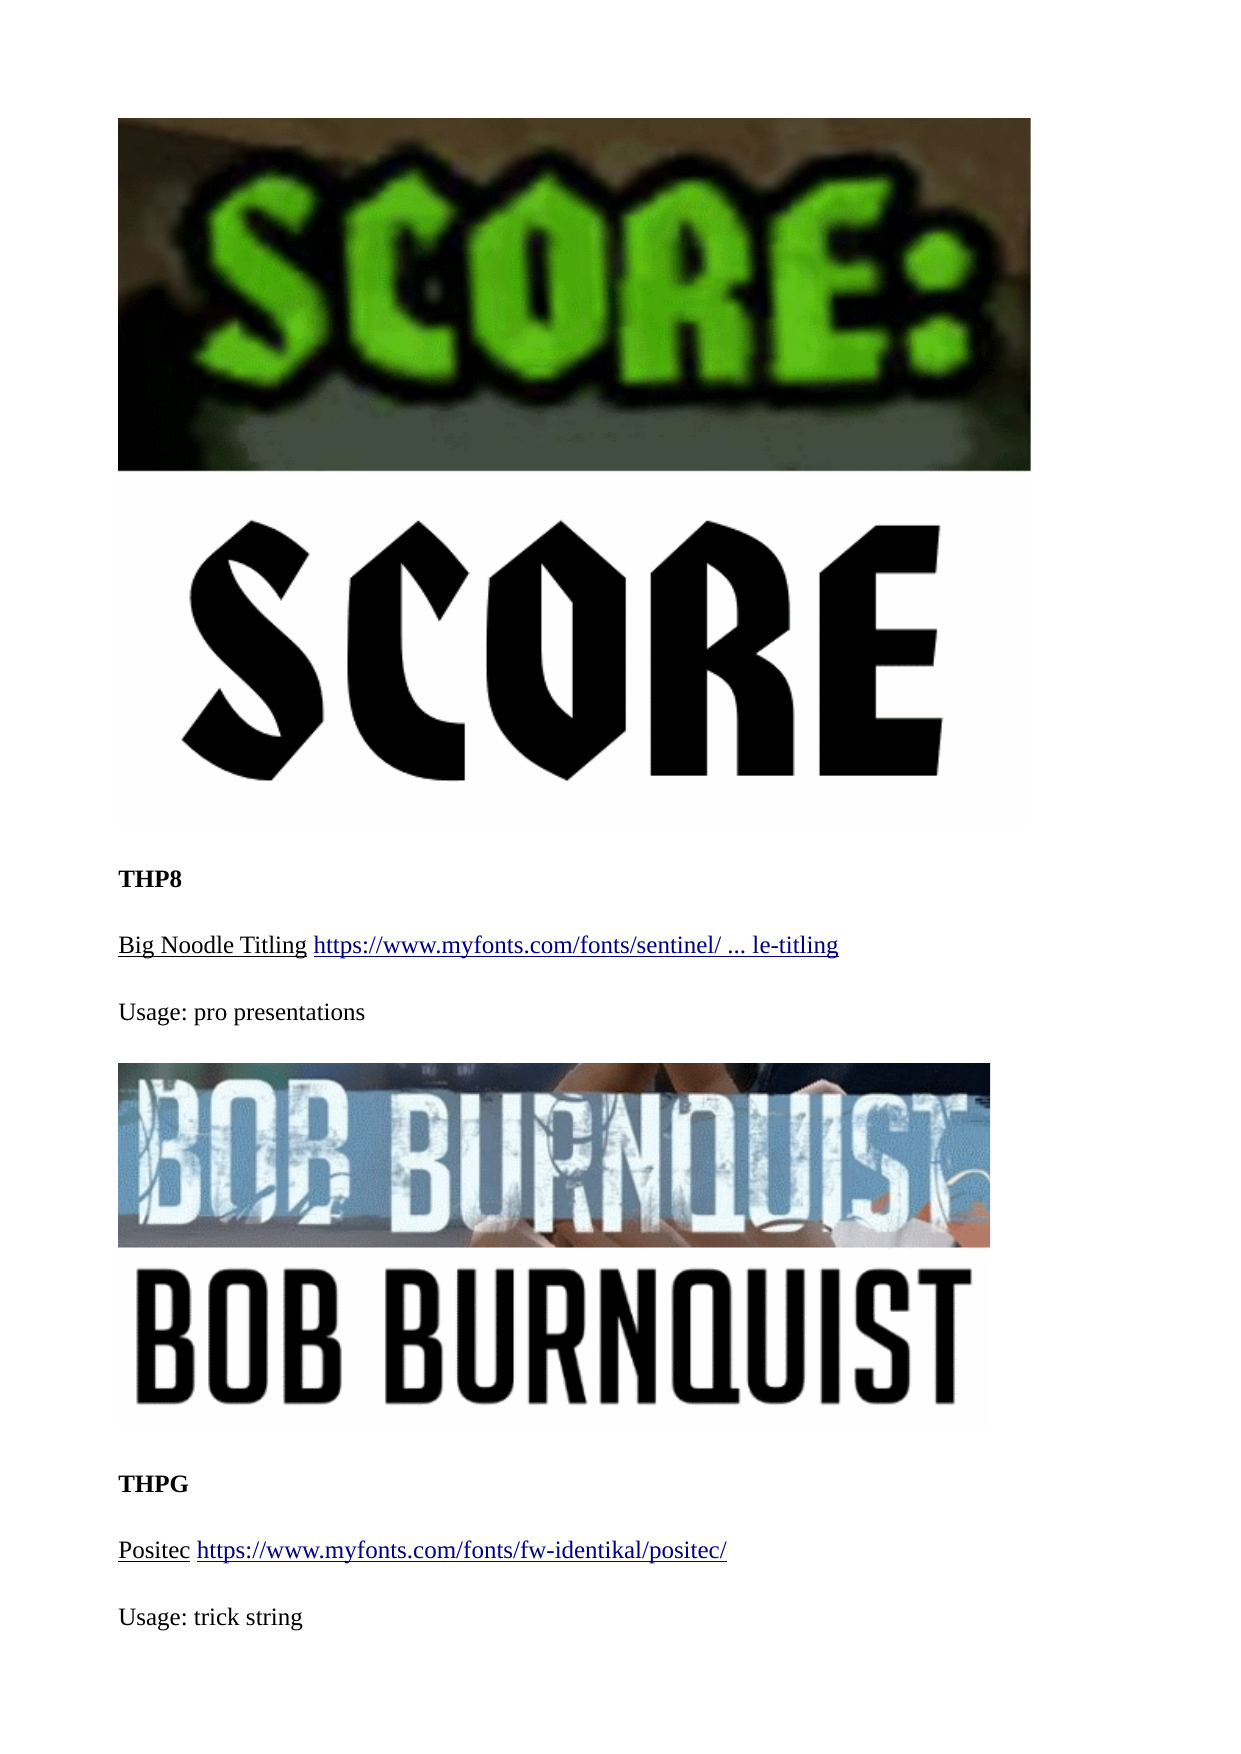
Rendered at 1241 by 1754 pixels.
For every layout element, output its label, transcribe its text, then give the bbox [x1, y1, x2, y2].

picture [118, 118, 1031, 826]
picture [118, 1063, 990, 1431]
text THP8 Big Noodle Titling https://www.myfonts.com/fonts/sentinel/ ... le-titling Usage: pro presentations THPG Positec https://www.myfonts.com/fonts/fw-identikal/positec/ Usage: trick string [118, 118, 1122, 1631]
